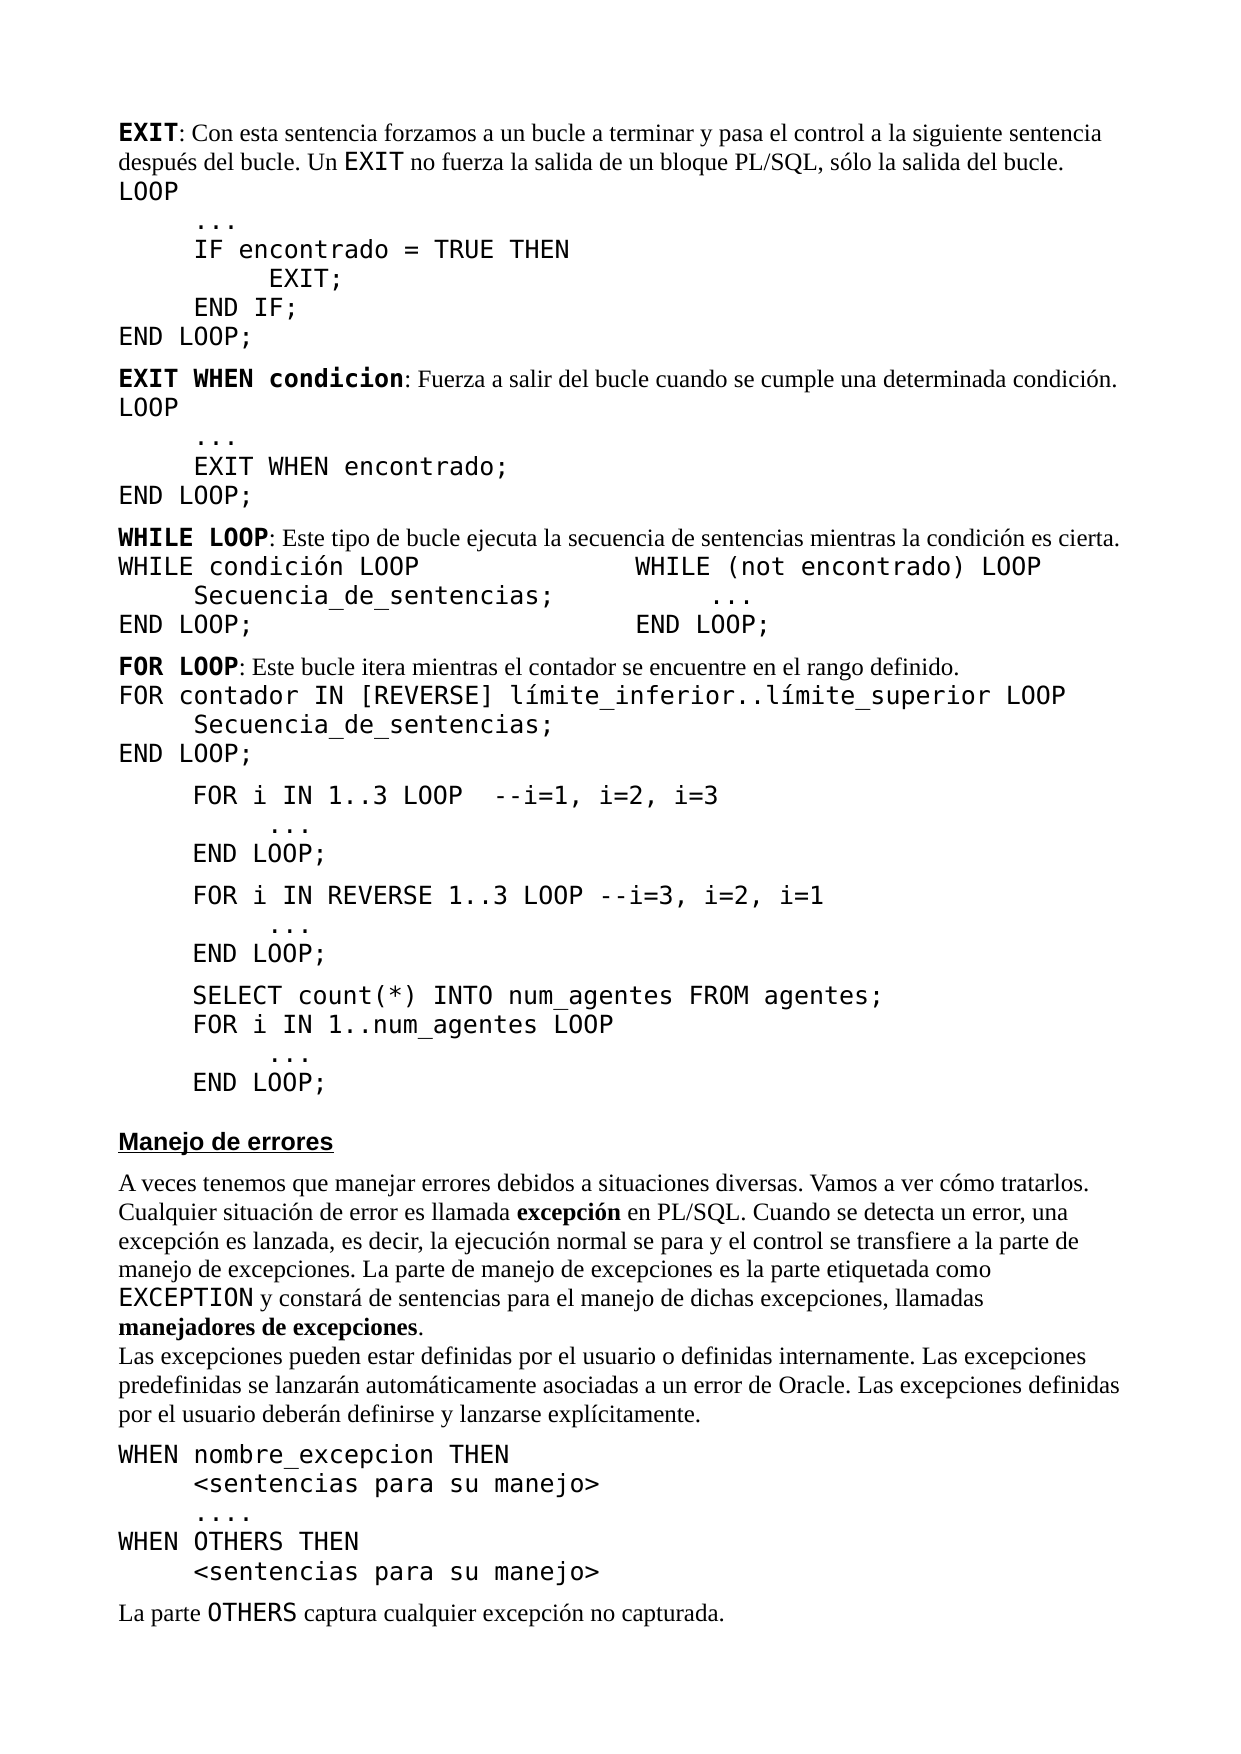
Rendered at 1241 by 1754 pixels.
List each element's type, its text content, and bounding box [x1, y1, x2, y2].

text ... [118, 423, 1122, 452]
text END LOOP; [118, 739, 1122, 769]
text WHILE LOOP: Este tipo de bucle ejecuta la secuencia de sentencias mientras la condición es cierta. [118, 523, 1122, 552]
text ... [118, 206, 1122, 235]
text END IF; [118, 293, 1122, 322]
text EXIT WHEN condicion: Fuerza a salir del bucle cuando se cumple una determinada condición. [118, 364, 1122, 393]
text EXIT WHEN encontrado; [118, 452, 1122, 481]
text IF encontrado = TRUE THEN [118, 235, 1122, 264]
text WHEN OTHERS THEN [118, 1527, 1122, 1557]
text ... [192, 910, 1122, 939]
text A veces tenemos que manejar errores debidos a situaciones diversas. Vamos a ver cómo tratarlos. [118, 1168, 1122, 1197]
text FOR LOOP: Este bucle itera mientras el contador se encuentre en el rango definido. [118, 652, 1122, 681]
text LOOP [118, 177, 1122, 206]
text Manejo de errores [118, 1127, 1122, 1156]
text FOR contador IN [REVERSE] límite_inferior..límite_superior LOOP [118, 681, 1122, 710]
text FOR i IN 1..num_agentes LOOP [192, 1010, 1122, 1039]
text <sentencias para su manejo> [118, 1557, 1122, 1586]
text Secuencia_de_sentencias; ... [118, 581, 1122, 610]
text EXIT: Con esta sentencia forzamos a un bucle a terminar y pasa el control a la siguiente sentencia después del bucle. Un EXIT no fuerza la salida de un bloque PL/SQL, sólo la salida del bucle. [118, 118, 1122, 177]
text END LOOP; [192, 1069, 1122, 1098]
text END LOOP; [192, 839, 1122, 869]
text END LOOP; [118, 322, 1122, 352]
text END LOOP; [192, 939, 1122, 969]
text Secuencia_de_sentencias; [118, 710, 1122, 739]
text END LOOP; [118, 481, 1122, 510]
text ... [192, 810, 1122, 839]
text ... [192, 1039, 1122, 1069]
text END LOOP; END LOOP; [118, 610, 1122, 639]
text WHILE condición LOOP WHILE (not encontrado) LOOP [118, 552, 1122, 581]
text .... [118, 1498, 1122, 1527]
text Las excepciones pueden estar definidas por el usuario o definidas internamente. Las excepciones predefinidas se lanzarán automáticamente asociadas a un error de Oracle. Las excepciones definidas por el usuario deberán definirse y lanzarse explícitamente. [118, 1341, 1122, 1427]
text EXIT; [118, 264, 1122, 293]
text WHEN nombre_excepcion THEN [118, 1440, 1122, 1469]
text LOOP [118, 393, 1122, 423]
text Cualquier situación de error es llamada excepción en PL/SQL. Cuando se detecta un error, una excepción es lanzada, es decir, la ejecución normal se para y el control se transfiere a la parte de manejo de excepciones. La parte de manejo de excepciones es la parte etiquetada como EXCEPTION y constará de sentencias para el manejo de dichas excepciones, llamadas manejadores de excepciones. [118, 1197, 1122, 1341]
text <sentencias para su manejo> [118, 1469, 1122, 1498]
text FOR i IN REVERSE 1..3 LOOP --i=3, i=2, i=1 [192, 881, 1122, 910]
text La parte OTHERS captura cualquier excepción no capturada. [118, 1598, 1122, 1628]
text SELECT count(*) INTO num_agentes FROM agentes; [192, 981, 1122, 1010]
text FOR i IN 1..3 LOOP --i=1, i=2, i=3 [192, 781, 1122, 810]
